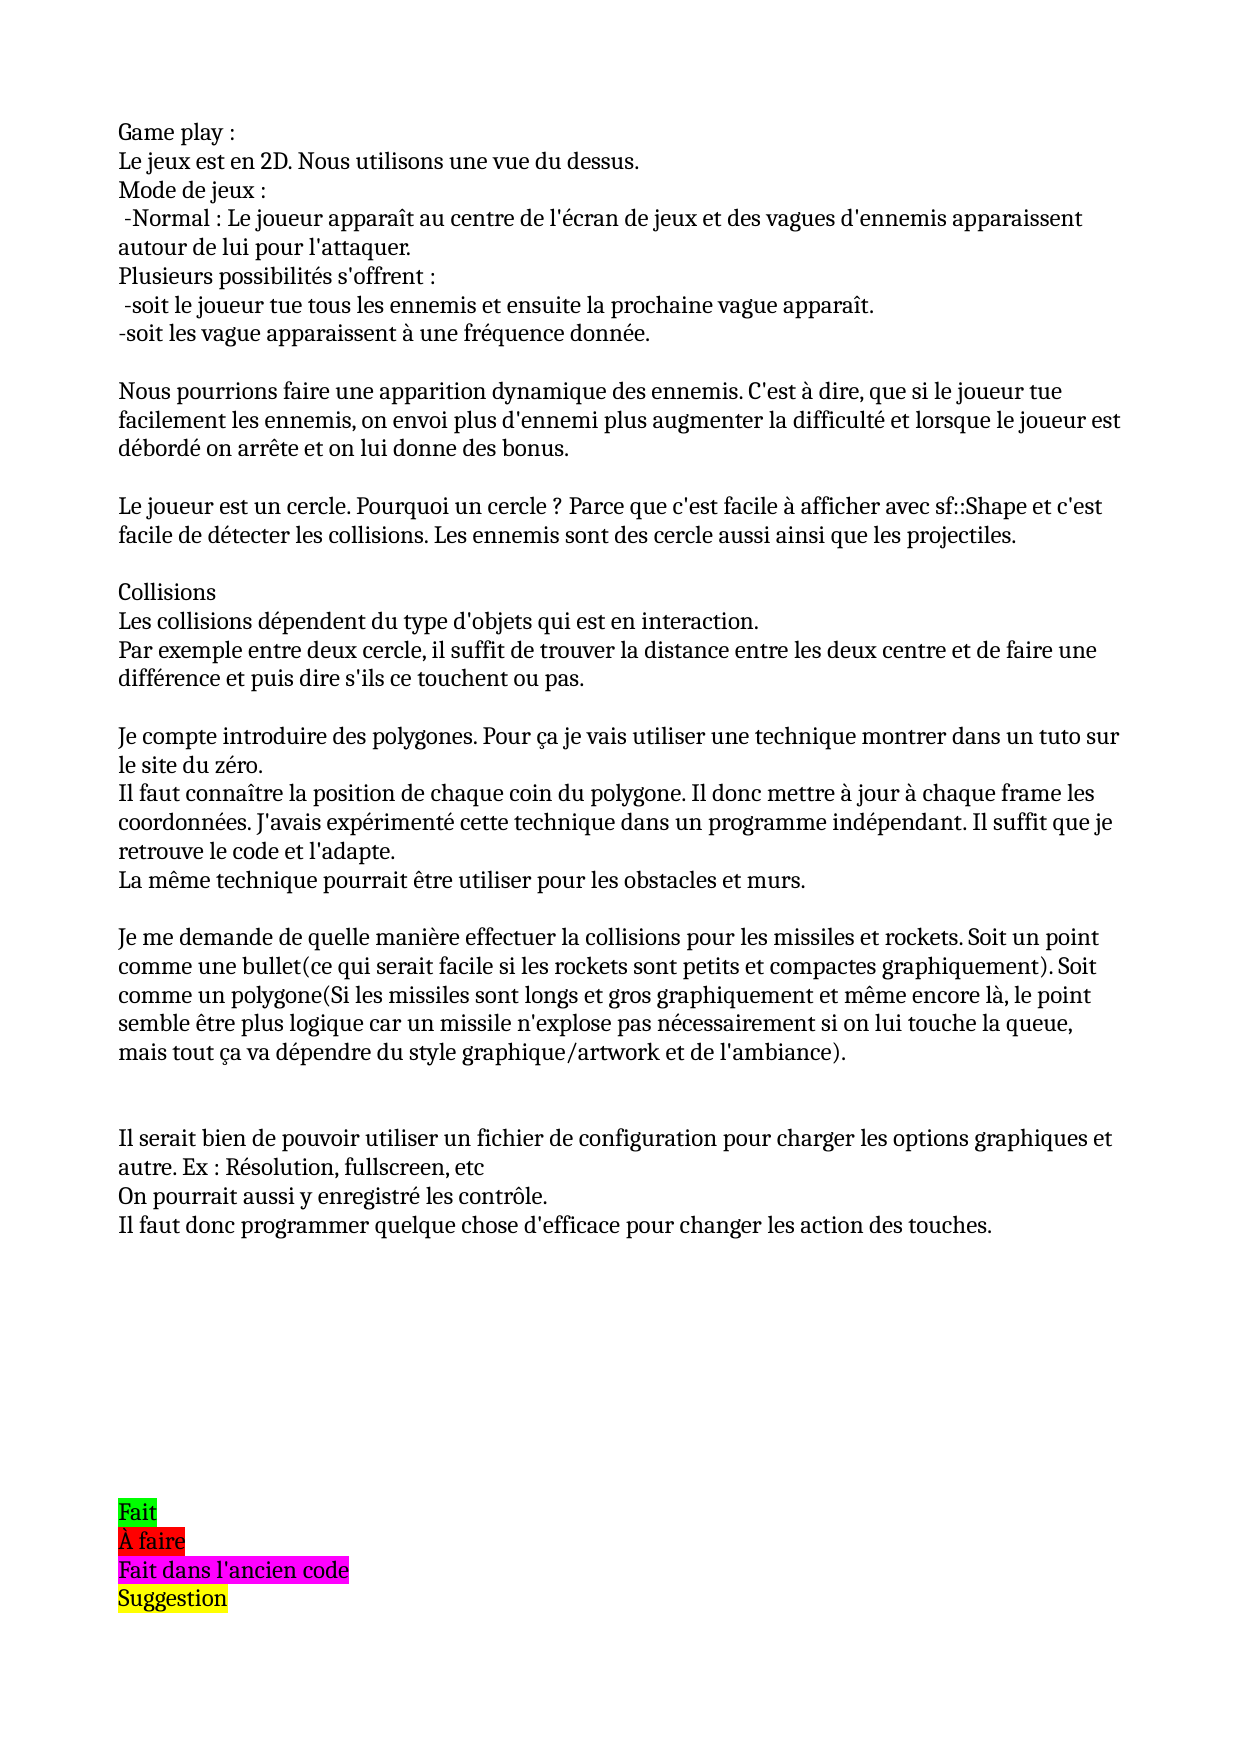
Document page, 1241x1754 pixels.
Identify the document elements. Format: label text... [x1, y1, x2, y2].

text Plusieurs possibilités s'offrent : [118, 262, 1122, 291]
text Je compte introduire des polygones. Pour ça je vais utiliser une technique montrer dans un tuto sur le site du zéro. [118, 722, 1122, 779]
text Mode de jeux : [118, 176, 1122, 204]
text Le jeux est en 2D. Nous utilisons une vue du dessus. [118, 147, 1122, 176]
text Il serait bien de pouvoir utiliser un fichier de configuration pour charger les options graphiques et autre. Ex : Résolution, fullscreen, etc [118, 1124, 1122, 1182]
text On pourrait aussi y enregistré les contrôle. [118, 1182, 1122, 1211]
text Les collisions dépendent du type d'objets qui est en interaction. [118, 607, 1122, 636]
text Game play : [118, 118, 1122, 147]
text -soit le joueur tue tous les ennemis et ensuite la prochaine vague apparaît. [118, 291, 1122, 319]
text Fait [118, 1498, 1122, 1527]
text Collisions [118, 578, 1122, 607]
text -Normal : Le joueur apparaît au centre de l'écran de jeux et des vagues d'ennemis apparaissent autour de lui pour l'attaquer. [118, 204, 1122, 262]
text Le joueur est un cercle. Pourquoi un cercle ? Parce que c'est facile à afficher avec sf::Shape et c'est facile de détecter les collisions. Les ennemis sont des cercle aussi ainsi que les projectiles. [118, 492, 1122, 549]
text La même technique pourrait être utiliser pour les obstacles et murs. [118, 866, 1122, 894]
text Il faut donc programmer quelque chose d'efficace pour changer les action des touches. [118, 1211, 1122, 1239]
text Il faut connaître la position de chaque coin du polygone. Il donc mettre à jour à chaque frame les coordonnées. J'avais expérimenté cette technique dans un programme indépendant. Il suffit que je retrouve le code et l'adapte. [118, 779, 1122, 866]
text Je me demande de quelle manière effectuer la collisions pour les missiles et rockets. Soit un point comme une bullet(ce qui serait facile si les rockets sont petits et compactes graphiquement). Soit comme un polygone(Si les missiles sont longs et gros graphiquement et même encore là, le point semble être plus logique car un missile n'explose pas nécessairement si on lui touche la queue, mais tout ça va dépendre du style graphique/artwork et de l'ambiance). [118, 923, 1122, 1067]
text Fait dans l'ancien code [118, 1556, 1122, 1584]
text Suggestion [118, 1584, 1122, 1613]
text Par exemple entre deux cercle, il suffit de trouver la distance entre les deux centre et de faire une différence et puis dire s'ils ce touchent ou pas. [118, 636, 1122, 693]
text À faire [118, 1527, 1122, 1556]
text Nous pourrions faire une apparition dynamique des ennemis. C'est à dire, que si le joueur tue facilement les ennemis, on envoi plus d'ennemi plus augmenter la difficulté et lorsque le joueur est débordé on arrête et on lui donne des bonus. [118, 377, 1122, 463]
text -soit les vague apparaissent à une fréquence donnée. [118, 319, 1122, 348]
